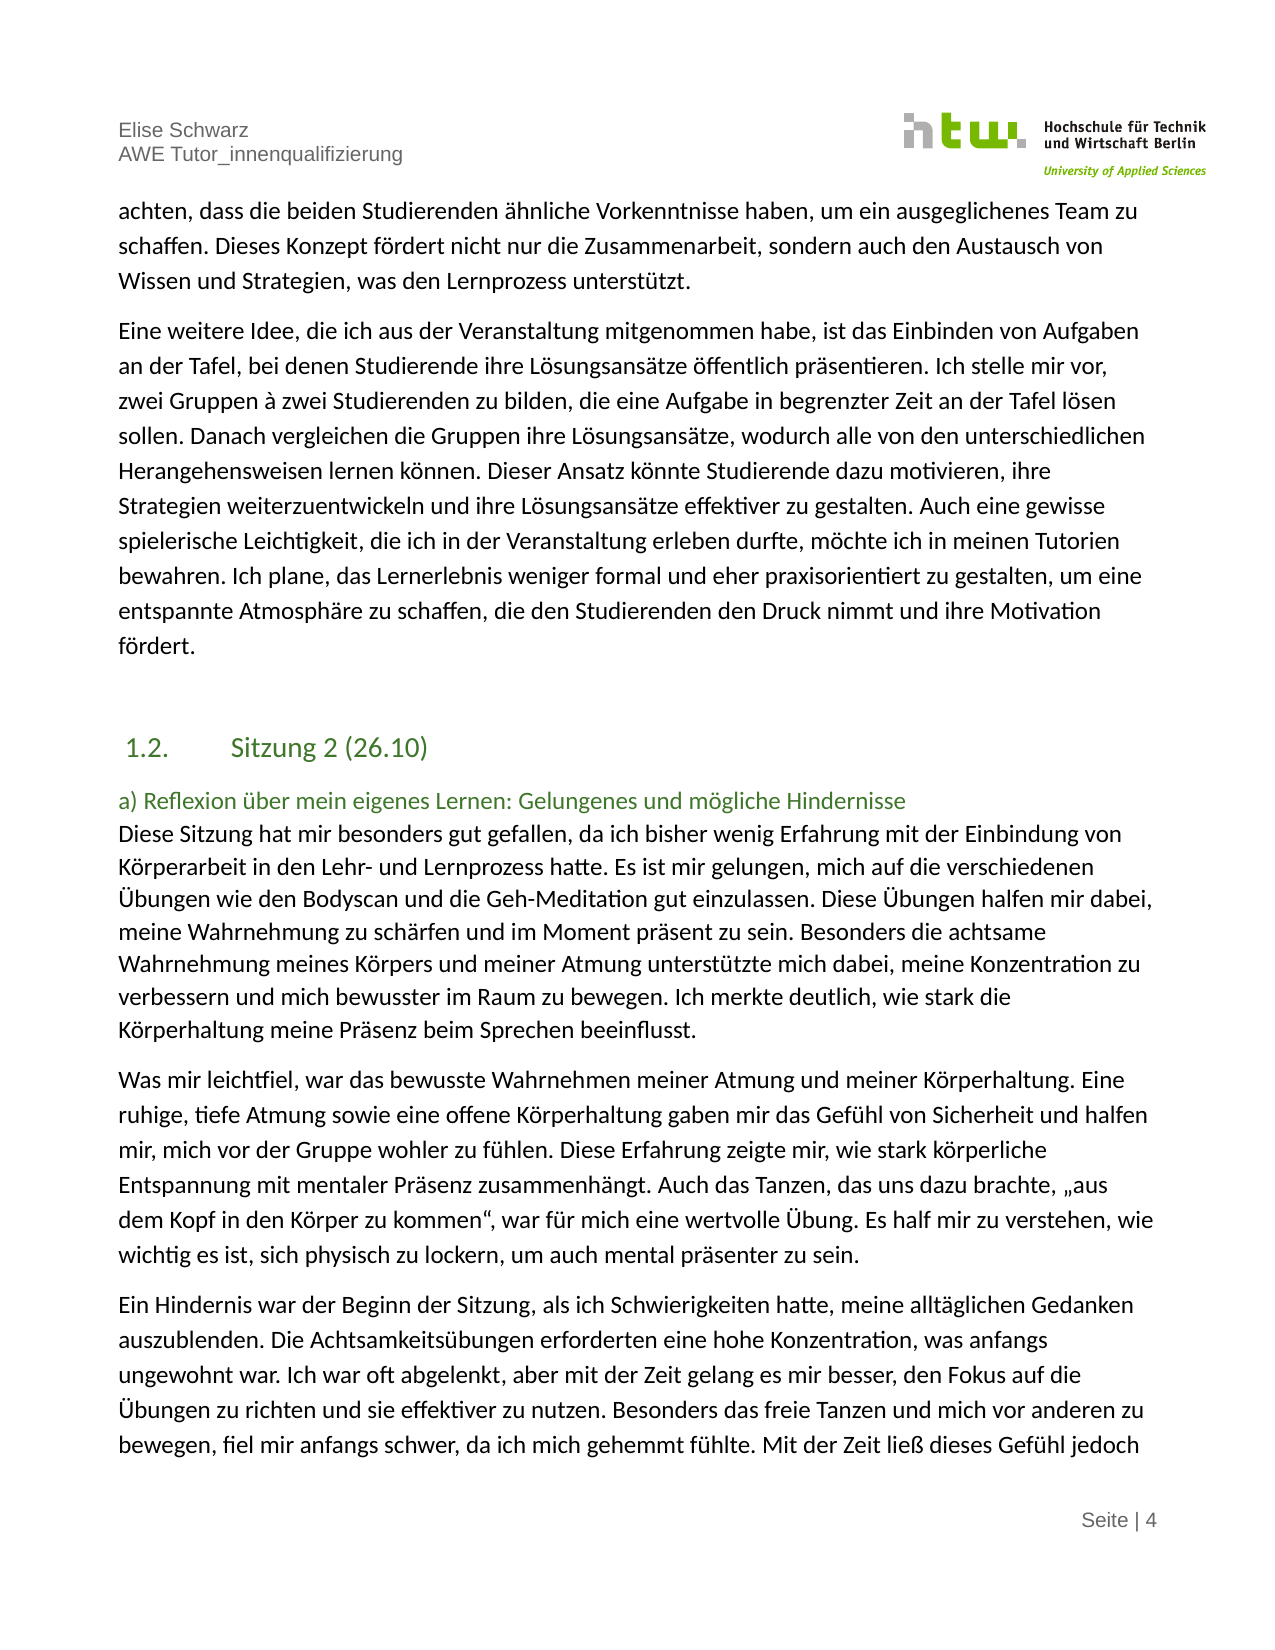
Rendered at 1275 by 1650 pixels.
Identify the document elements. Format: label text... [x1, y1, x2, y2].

text Was mir leichtfiel, war das bewusste Wahrnehmen meiner Atmung und meiner Körperhaltung. Eine ruhige, tiefe Atmung sowie eine offene Körperhaltung gaben mir das Gefühl von Sicherheit und halfen mir, mich vor der Gruppe wohler zu fühlen. Diese Erfahrung zeigte mir, wie stark körperliche Entspannung mit mentaler Präsenz zusammenhängt. Auch das Tanzen, das uns dazu brachte, „aus dem Kopf in den Körper zu kommen“, war für mich eine wertvolle Übung. Es half mir zu verstehen, wie wichtig es ist, sich physisch zu lockern, um auch mental präsenter zu sein. [118, 1064, 1157, 1270]
text achten, dass die beiden Studierenden ähnliche Vorkenntnisse haben, um ein ausgeglichenes Team zu schaffen. Dieses Konzept fördert nicht nur die Zusammenarbeit, sondern auch den Austausch von Wissen und Strategien, was den Lernprozess unterstützt. [118, 196, 1157, 296]
list Sitzung 2 (26.10) [118, 729, 1157, 765]
text a) Reflexion über mein eigenes Lernen: Gelungenes und mögliche Hindernisse Diese Sitzung hat mir besonders gut gefallen, da ich bisher wenig Erfahrung mit der Einbindung von Körperarbeit in den Lehr- und Lernprozess hatte. Es ist mir gelungen, mich auf die verschiedenen Übungen wie den Bodyscan und die Geh-Meditation gut einzulassen. Diese Übungen halfen mir dabei, meine Wahrnehmung zu schärfen und im Moment präsent zu sein. Besonders die achtsame Wahrnehmung meines Körpers und meiner Atmung unterstützte mich dabei, meine Konzentration zu verbessern und mich bewusster im Raum zu bewegen. Ich merkte deutlich, wie stark die Körperhaltung meine Präsenz beim Sprechen beeinflusst. [118, 786, 1157, 1044]
text Ein Hindernis war der Beginn der Sitzung, als ich Schwierigkeiten hatte, meine alltäglichen Gedanken auszublenden. Die Achtsamkeitsübungen erforderten eine hohe Konzentration, was anfangs ungewohnt war. Ich war oft abgelenkt, aber mit der Zeit gelang es mir besser, den Fokus auf die Übungen zu richten und sie effektiver zu nutzen. Besonders das freie Tanzen und mich vor anderen zu bewegen, fiel mir anfangs schwer, da ich mich gehemmt fühlte. Mit der Zeit ließ dieses Gefühl jedoch [118, 1289, 1157, 1460]
text Eine weitere Idee, die ich aus der Veranstaltung mitgenommen habe, ist das Einbinden von Aufgaben an der Tafel, bei denen Studierende ihre Lösungsansätze öffentlich präsentieren. Ich stelle mir vor, zwei Gruppen à zwei Studierenden zu bilden, die eine Aufgabe in begrenzter Zeit an der Tafel lösen sollen. Danach vergleichen die Gruppen ihre Lösungsansätze, wodurch alle von den unterschiedlichen Herangehensweisen lernen können. Dieser Ansatz könnte Studierende dazu motivieren, ihre Strategien weiterzuentwickeln und ihre Lösungsansätze effektiver zu gestalten. Auch eine gewisse spielerische Leichtigkeit, die ich in der Veranstaltung erleben durfte, möchte ich in meinen Tutorien bewahren. Ich plane, das Lernerlebnis weniger formal und eher praxisorientiert zu gestalten, um eine entspannte Atmosphäre zu schaffen, die den Studierenden den Druck nimmt und ihre Motivation fördert. [118, 315, 1157, 661]
